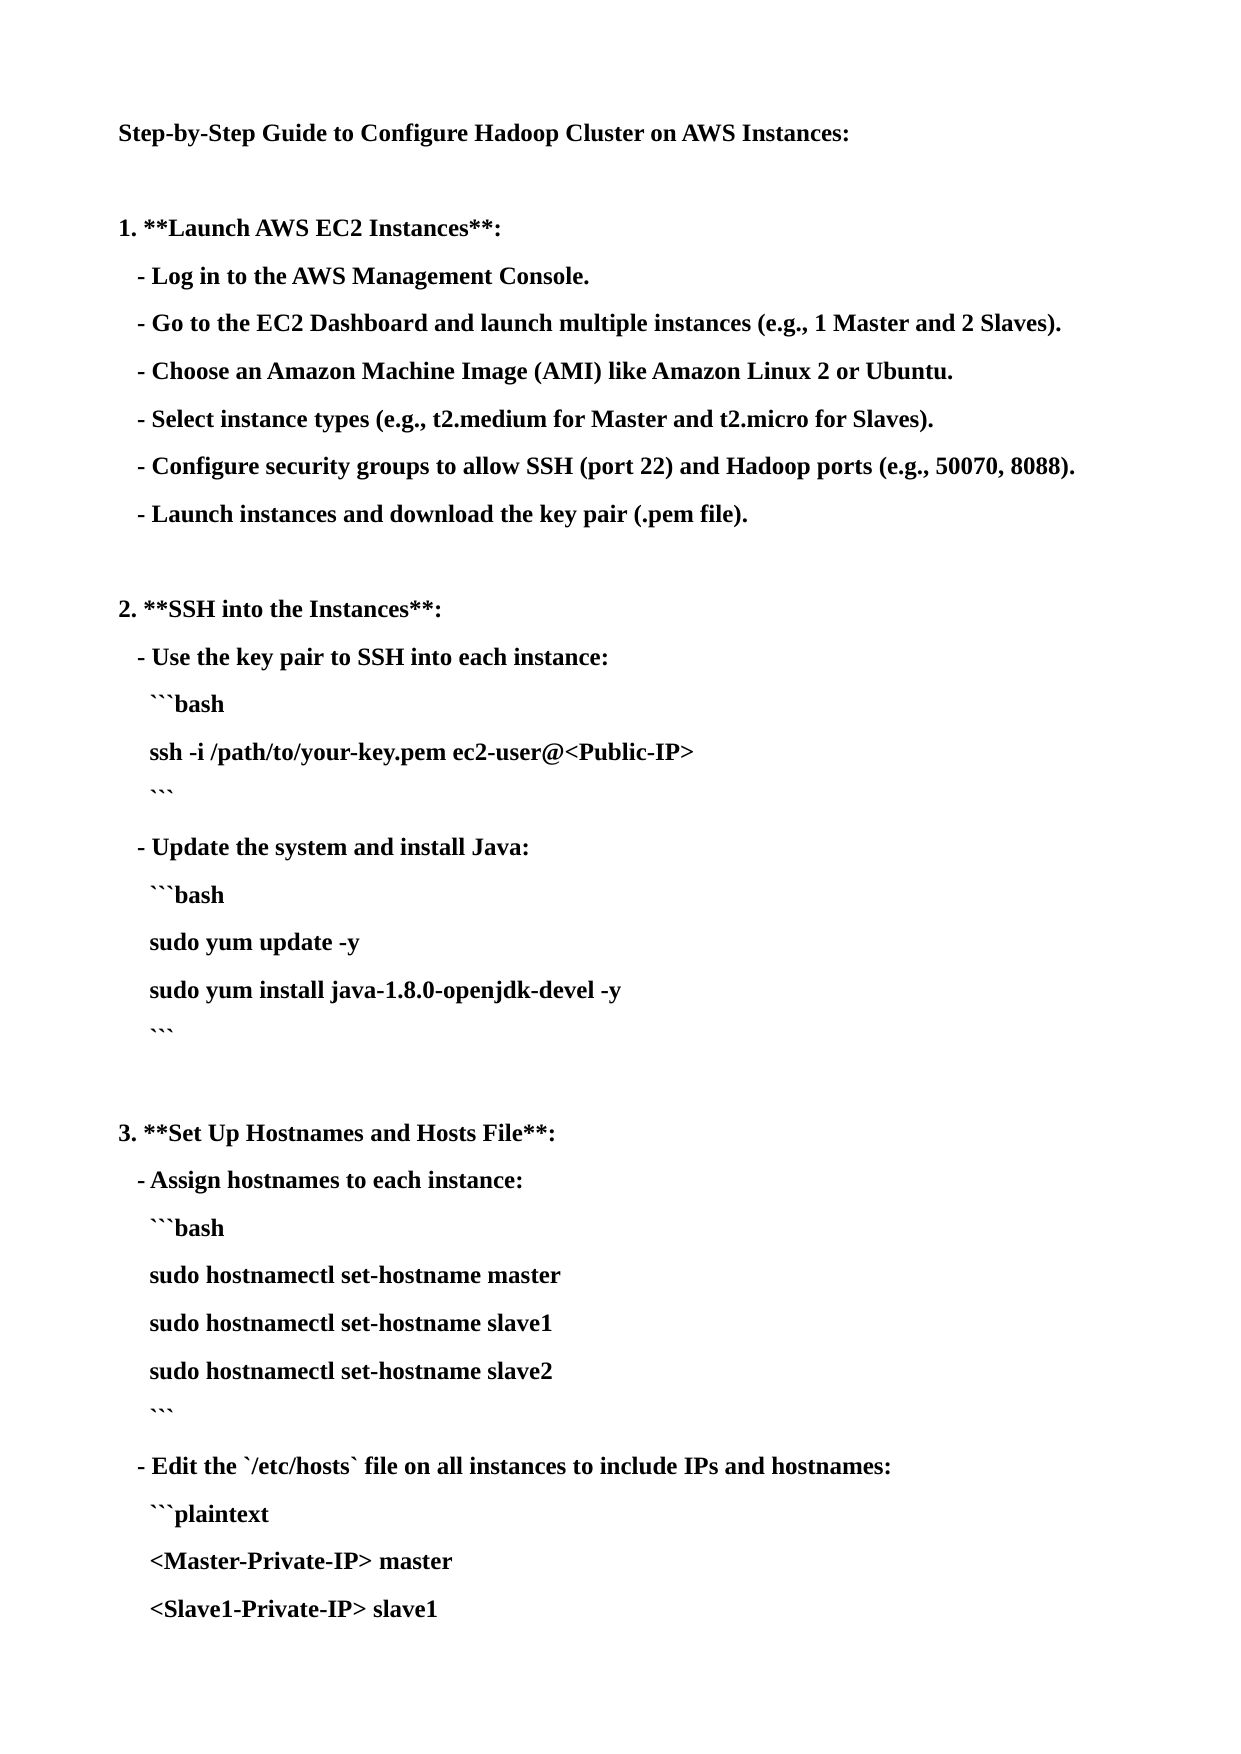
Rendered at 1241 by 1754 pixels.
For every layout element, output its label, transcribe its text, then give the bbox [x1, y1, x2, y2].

text 1. **Launch AWS EC2 Instances**: [118, 213, 1122, 242]
text 2. **SSH into the Instances**: [118, 594, 1122, 623]
text ```plaintext [118, 1499, 1122, 1527]
text ``` [118, 1403, 1122, 1432]
text ``` [118, 784, 1122, 813]
text sudo hostnamectl set-hostname slave1 [118, 1308, 1122, 1337]
text ```bash [118, 1213, 1122, 1242]
text - Configure security groups to allow SSH (port 22) and Hadoop ports (e.g., 50070, 8088). [118, 451, 1122, 480]
text - Edit the `/etc/hosts` file on all instances to include IPs and hostnames: [118, 1451, 1122, 1480]
text ``` [118, 1023, 1122, 1051]
text - Log in to the AWS Management Console. [118, 261, 1122, 290]
text sudo yum update -y [118, 927, 1122, 956]
text - Assign hostnames to each instance: [118, 1165, 1122, 1194]
text - Launch instances and download the key pair (.pem file). [118, 499, 1122, 528]
text - Choose an Amazon Machine Image (AMI) like Amazon Linux 2 or Ubuntu. [118, 356, 1122, 385]
text - Go to the EC2 Dashboard and launch multiple instances (e.g., 1 Master and 2 Slaves). [118, 308, 1122, 337]
text - Update the system and install Java: [118, 832, 1122, 861]
text sudo hostnamectl set-hostname master [118, 1261, 1122, 1289]
text ```bash [118, 880, 1122, 908]
text ssh -i /path/to/your-key.pem ec2-user@<Public-IP> [118, 737, 1122, 766]
text ```bash [118, 689, 1122, 718]
text sudo hostnamectl set-hostname slave2 [118, 1356, 1122, 1384]
text <Master-Private-IP> master [118, 1546, 1122, 1575]
text - Select instance types (e.g., t2.medium for Master and t2.micro for Slaves). [118, 404, 1122, 432]
text sudo yum install java-1.8.0-openjdk-devel -y [118, 975, 1122, 1004]
text 3. **Set Up Hostnames and Hosts File**: [118, 1118, 1122, 1147]
text Step-by-Step Guide to Configure Hadoop Cluster on AWS Instances: [118, 118, 1122, 147]
text <Slave1-Private-IP> slave1 [118, 1594, 1122, 1623]
text - Use the key pair to SSH into each instance: [118, 642, 1122, 671]
